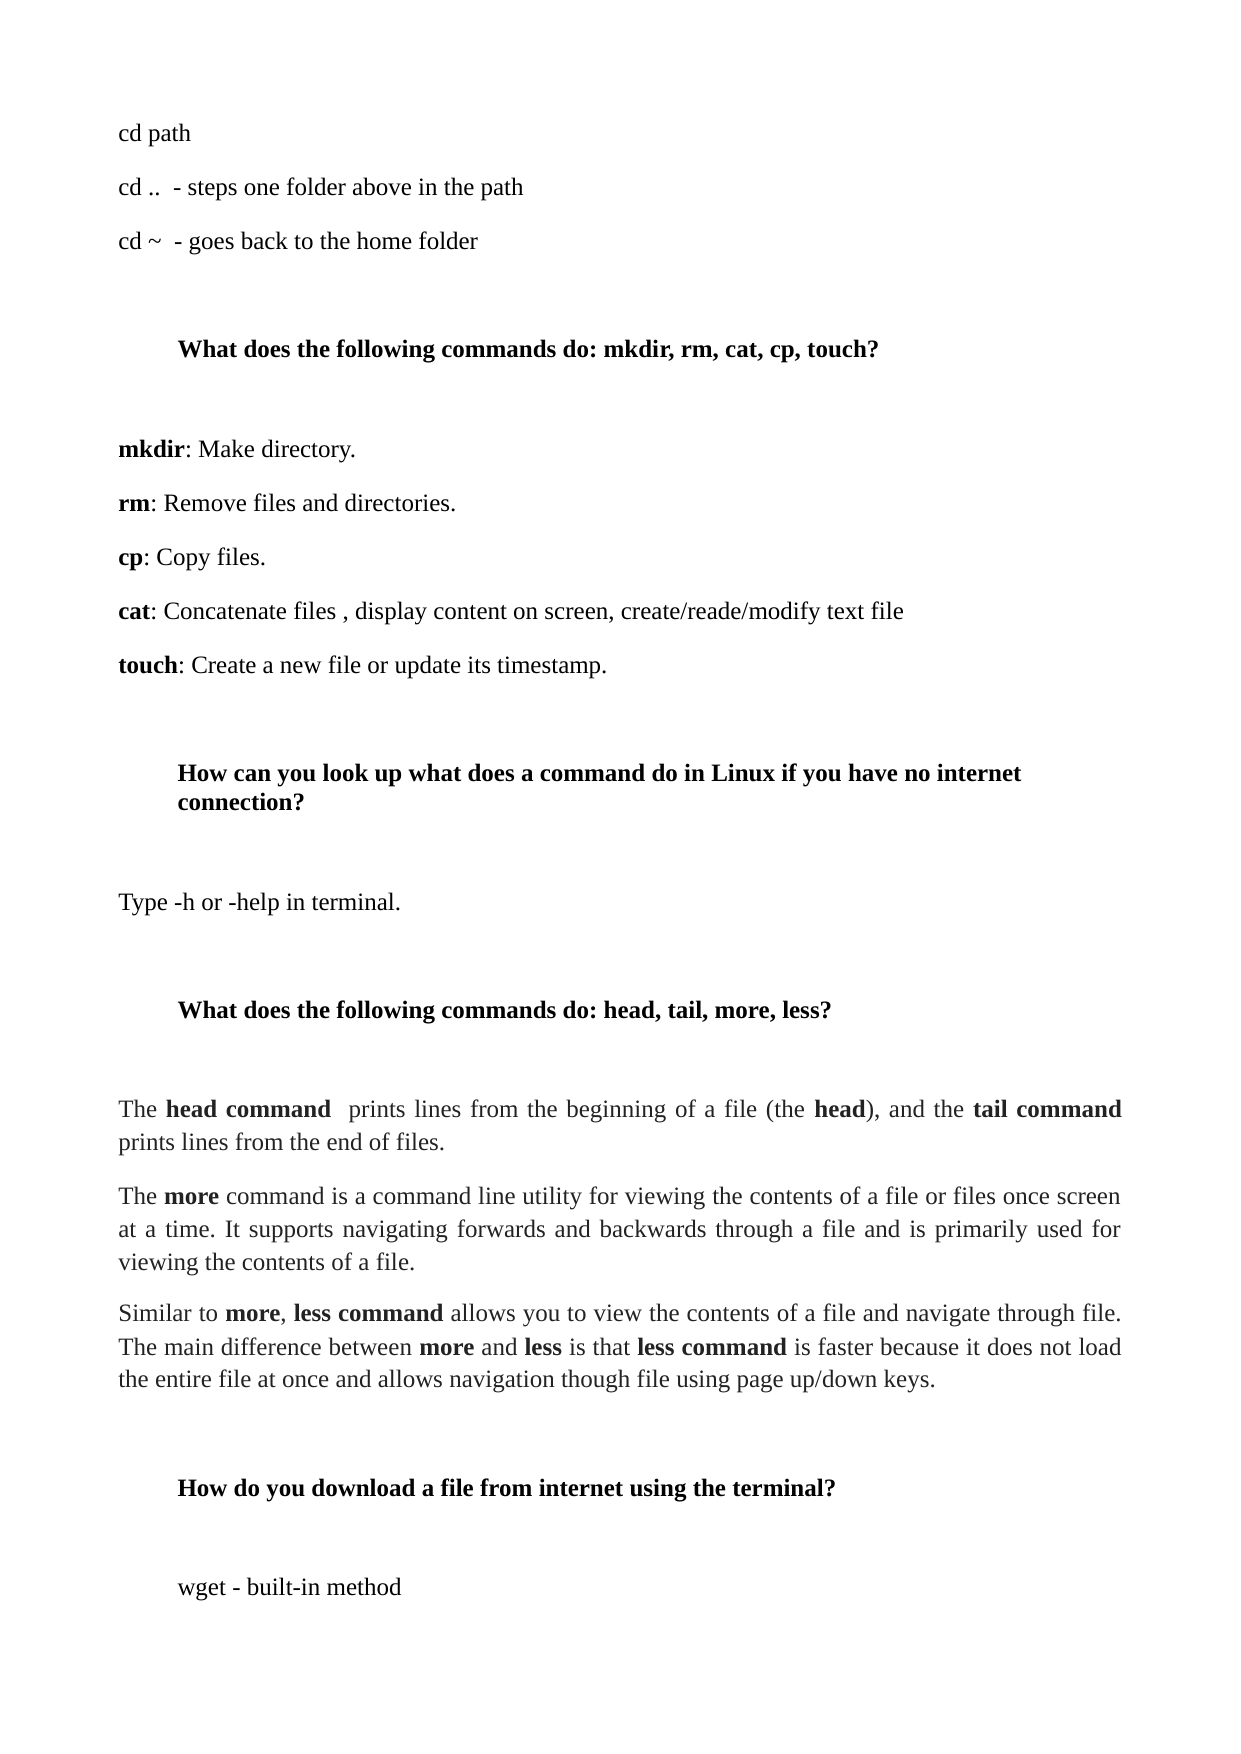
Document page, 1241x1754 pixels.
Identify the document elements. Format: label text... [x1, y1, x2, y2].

text mkdir: Make directory. [118, 434, 1122, 463]
text How do you download a file from internet using the terminal? [177, 1473, 1063, 1501]
text rm: Remove files and directories. [118, 488, 1122, 517]
text cat: Concatenate files , display content on screen, create/reade/modify text file [118, 596, 1122, 625]
text What does the following commands do: head, tail, more, less? [177, 995, 1063, 1023]
list Type -h or -help in terminal. [118, 887, 1122, 915]
text touch: Create a new file or update its timestamp. [118, 650, 1122, 679]
text The head command prints lines from the beginning of a file (the head), and the tail command prints lines from the end of files. [118, 1094, 1122, 1156]
text The more command is a command line utility for viewing the contents of a file or files once screen at a time. It supports navigating forwards and backwards through a file and is primarily used for viewing the contents of a file. [118, 1181, 1122, 1276]
text Similar to more, less command allows you to view the contents of a file and navigate through file. The main difference between more and less is that less command is faster because it does not load the entire file at once and allows navigation though file using page up/down keys. [118, 1298, 1122, 1393]
text wget - built-in method [177, 1572, 1063, 1601]
text cd path [118, 118, 1122, 147]
text cd .. - steps one folder above in the path [118, 172, 1122, 201]
text What does the following commands do: mkdir, rm, cat, cp, touch? [177, 334, 1063, 363]
list How can you look up what does a command do in Linux if you have no internet connection? [177, 758, 1063, 816]
text cd ~ - goes back to the home folder [118, 226, 1122, 255]
text cp: Copy files. [118, 542, 1122, 571]
